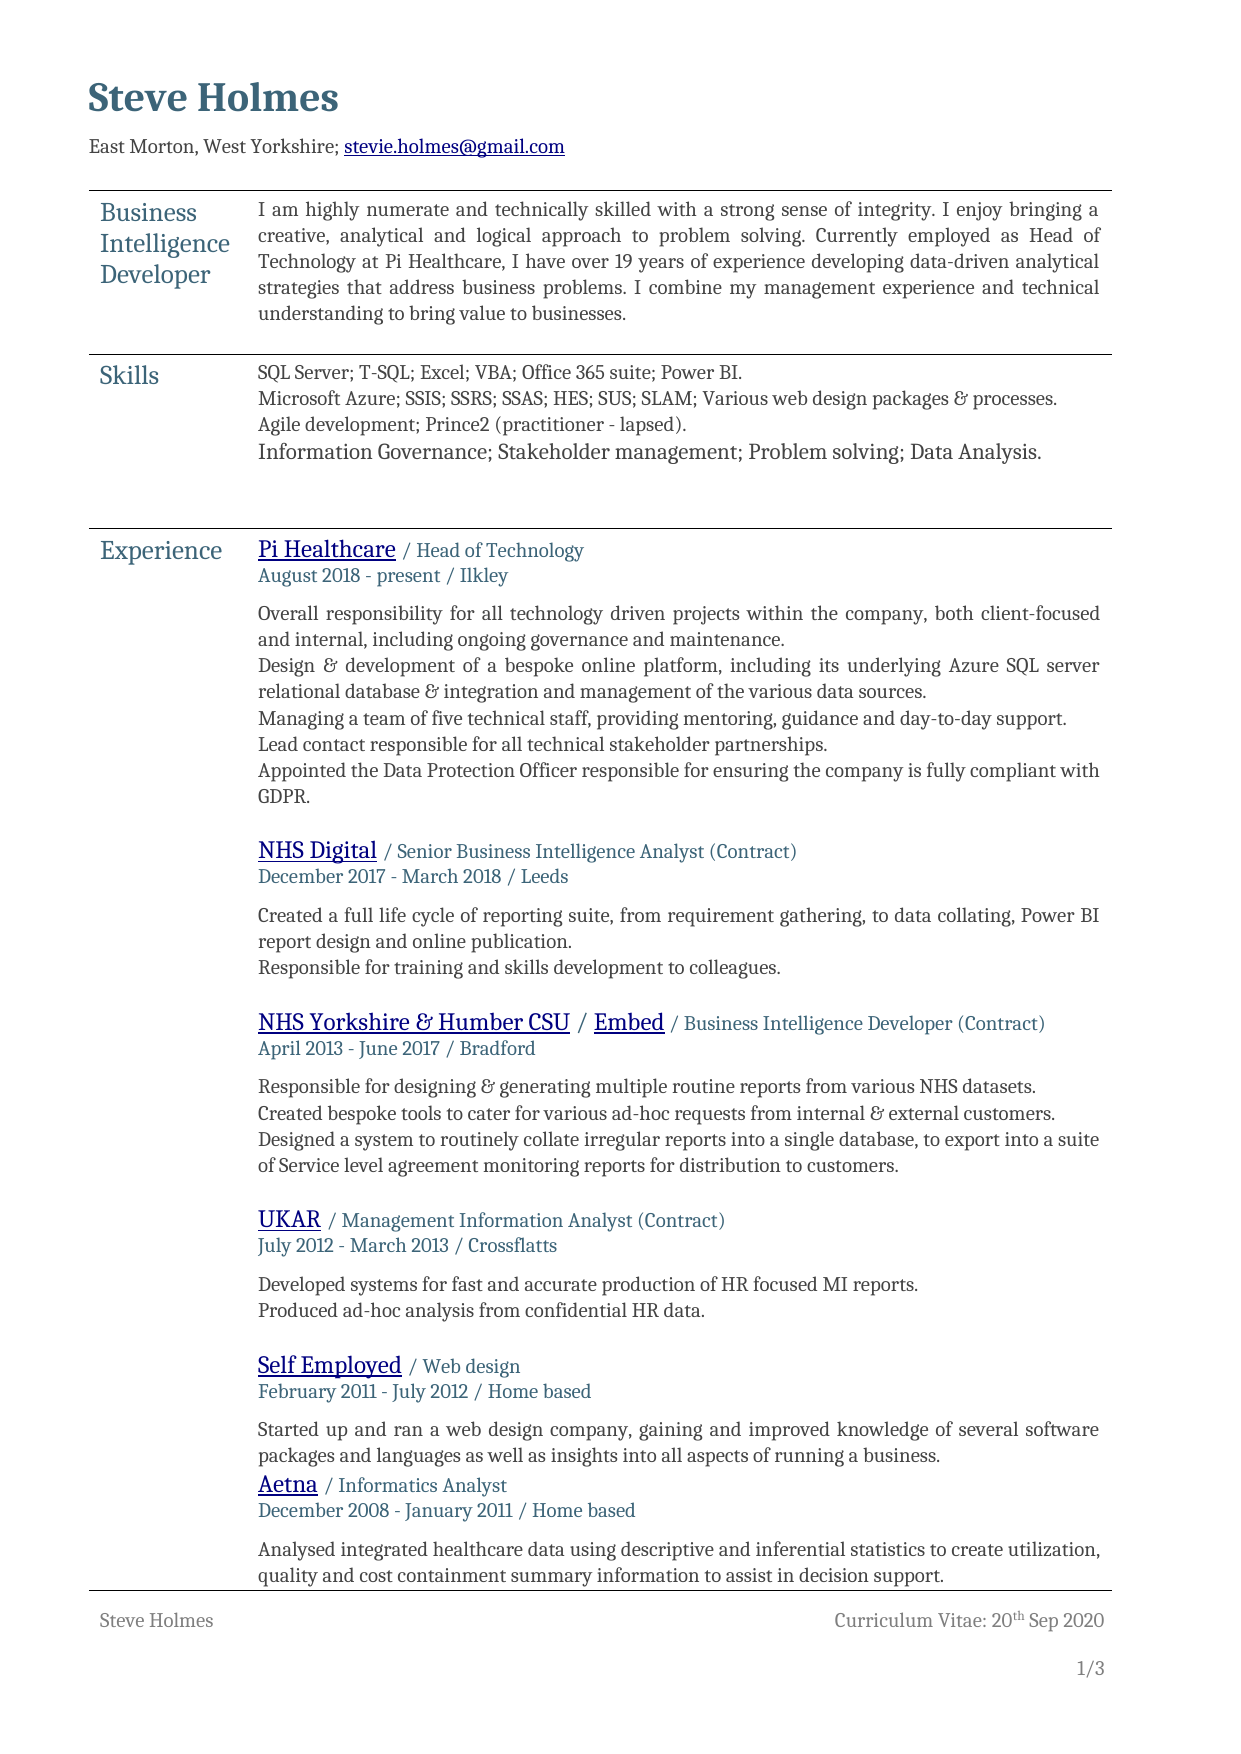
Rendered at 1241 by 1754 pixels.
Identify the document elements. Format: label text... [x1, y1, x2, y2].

table_header [89, 160, 1112, 190]
table_cell SQL Server; T-SQL; Excel; VBA; Office 365 suite; Power BI. Microsoft Azure; SSIS; SSRS; SSAS; HES; SUS; SLAM; Various web design packages & processes. Agile development; Prince2 (practitioner - lapsed). Information Governance; Stakeholder management; Problem solving; Data Analysis. [247, 355, 1112, 528]
table_cell I am highly numerate and technically skilled with a strong sense of integrity. I enjoy bringing a creative, analytical and logical approach to problem solving. Currently employed as Head of Technology at Pi Healthcare, I have over 19 years of experience developing data-driven analytical strategies that address business problems. I combine my management experience and technical understanding to bring value to businesses. [247, 191, 1112, 353]
table_cell Business Intelligence Developer [89, 191, 247, 353]
table_cell Skills [89, 355, 247, 528]
table_cell Pi Healthcare / Head of Technology August 2018 - present / Ilkley Overall responsibility for all technology driven projects within the company, both client-focused and internal, including ongoing governance and maintenance. Design & development of a bespoke online platform, including its underlying Azure SQL server relational database & integration and management of the various data sources. Managing a team of five technical staff, providing mentoring, guidance and day-to-day support. Lead contact responsible for all technical stakeholder partnerships. Appointed the Data Protection Officer responsible for ensuring the company is fully compliant with GDPR. NHS Digital / Senior Business Intelligence Analyst (Contract) December 2017 - March 2018 / Leeds Created a full life cycle of reporting suite, from requirement gathering, to data collating, Power BI report design and online publication. Responsible for training and skills development to colleagues. NHS Yorkshire & Humber CSU / Embed / Business Intelligence Developer (Contract) April 2013 - June 2017 / Bradford Responsible for designing & generating multiple routine reports from various NHS datasets. Created bespoke tools to cater for various ad-hoc requests from internal & external customers. Designed a system to routinely collate irregular reports into a single database, to export into a suite of Service level agreement monitoring reports for distribution to customers. UKAR / Management Information Analyst (Contract) July 2012 - March 2013 / Crossflatts Developed systems for fast and accurate production of HR focused MI reports. Produced ad-hoc analysis from confidential HR data. Self Employed / Web design February 2011 - July 2012 / Home based Started up and ran a web design company, gaining and improved knowledge of several software packages and languages as well as insights into all aspects of running a business. Aetna / Informatics Analyst December 2008 - January 2011 / Home based Analysed integrated healthcare data using descriptive and inferential statistics to create utilization, quality and cost containment summary information to assist in decision support. [247, 529, 1112, 1589]
list East Morton, West Yorkshire; stevie.holmes@gmail.com [89, 134, 1152, 158]
table_cell Experience [89, 529, 247, 1589]
subtitle Steve Holmes [89, 74, 1152, 122]
